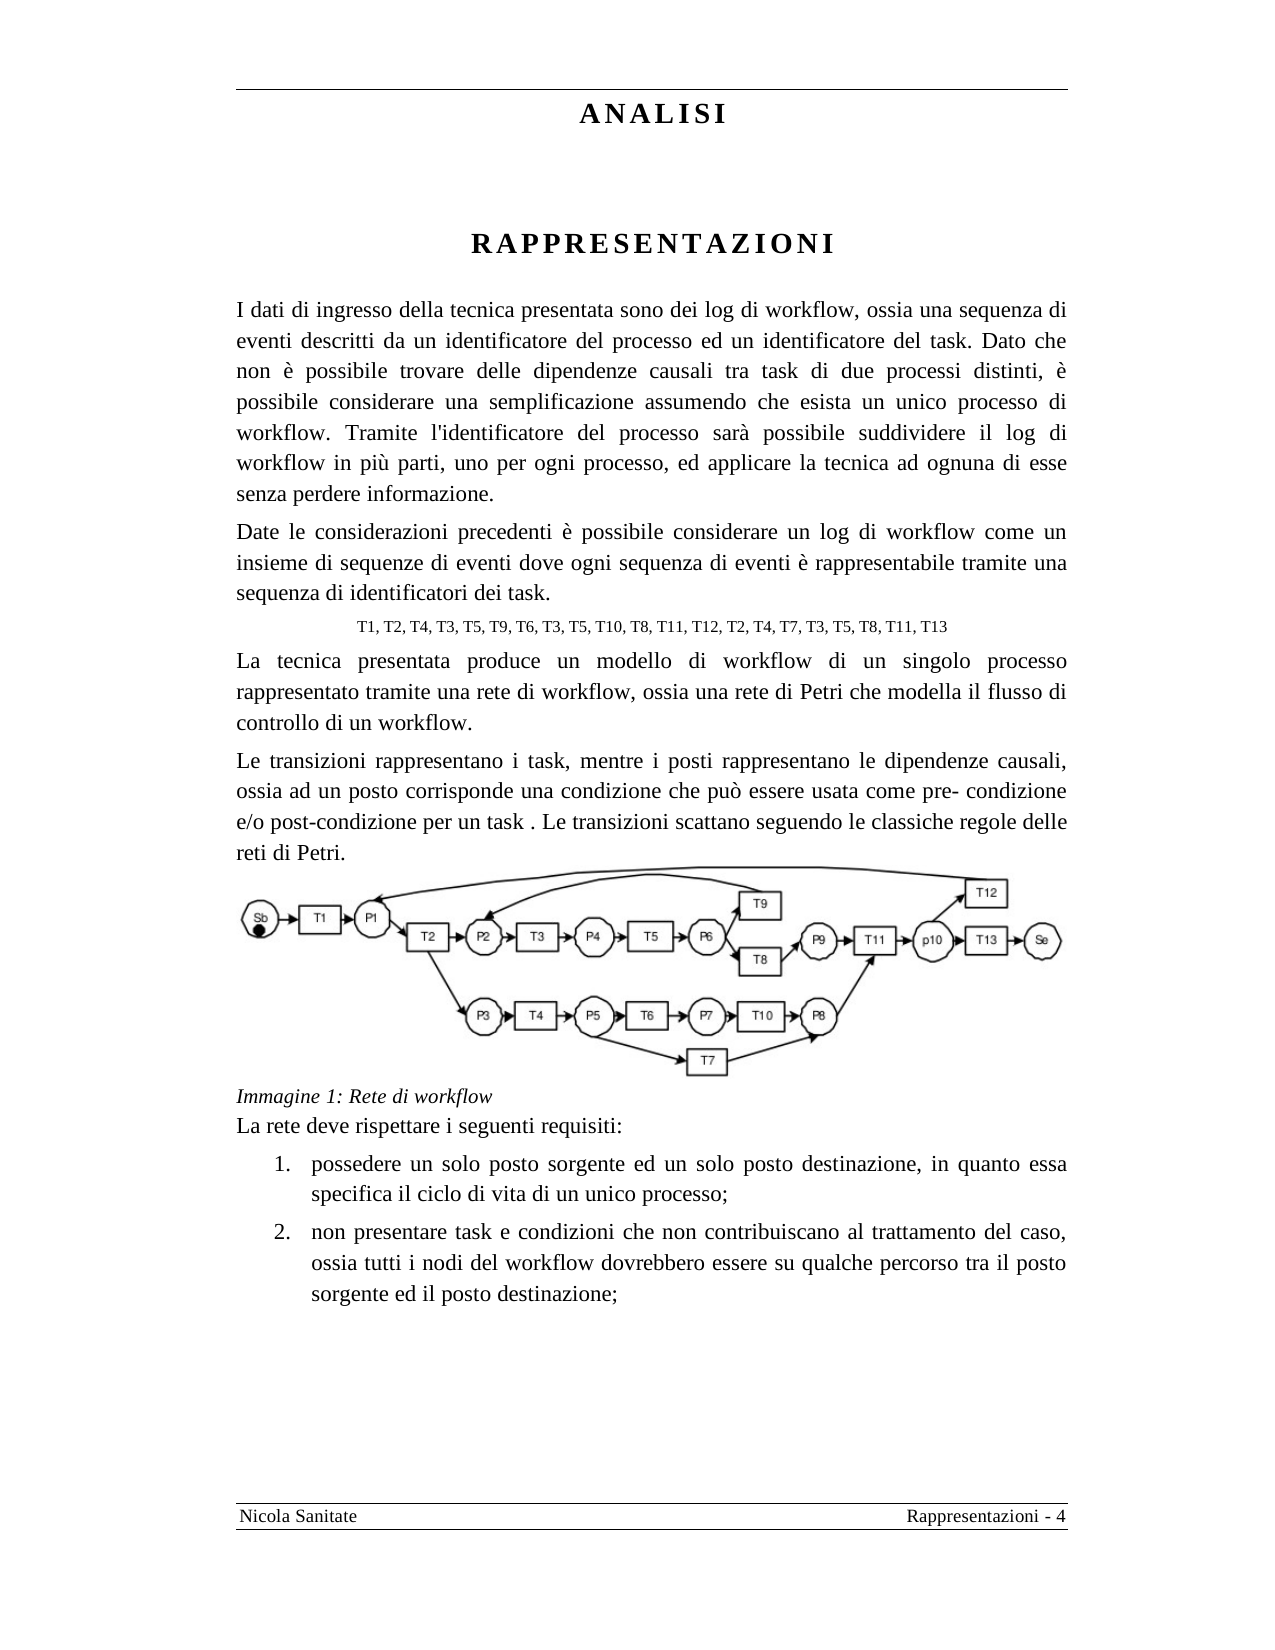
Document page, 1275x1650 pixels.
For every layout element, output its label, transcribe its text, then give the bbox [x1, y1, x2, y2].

list non presentare task e condizioni che non contribuiscano al trattamento del caso, ossia tutti i nodi del workflow dovrebbero essere su qualche percorso tra il posto sorgente ed il posto destinazione; [274, 1219, 1068, 1306]
text Immagine 1: Rete di workflow [236, 1079, 1068, 1108]
text Date le considerazioni precedenti è possibile considerare un log di workflow come un insieme di sequenze di eventi dove ogni sequenza di eventi è rappresentabile tramite una sequenza di identificatori dei task. [236, 519, 1068, 606]
subtitle Rappresentazioni [236, 227, 1068, 260]
text La tecnica presentata produce un modello di workflow di un singolo processo rappresentato tramite una rete di workflow, ossia una rete di Petri che modella il flusso di controllo di un workflow. [236, 648, 1068, 735]
text I dati di ingresso della tecnica presentata sono dei log di workflow, ossia una sequenza di eventi descritti da un identificatore del processo ed un identificatore del task. Dato che non è possibile trovare delle dipendenze causali tra task di due processi distinti, è possibile considerare una semplificazione assumendo che esista un unico processo di workflow. Tramite l'identificatore del processo sarà possibile suddividere il log di workflow in più parti, uno per ogni processo, ed applicare la tecnica ad ognuna di esse senza perdere informazione. [236, 297, 1068, 506]
picture [236, 865, 1069, 1079]
text T1, T2, T4, T3, T5, T9, T6, T3, T5, T10, T8, T11, T12, T2, T4, T7, T3, T5, T8, T11, T13 [236, 618, 1068, 636]
list possedere un solo posto sorgente ed un solo posto destinazione, in quanto essa specifica il ciclo di vita di un unico processo; [274, 1151, 1068, 1207]
text Le transizioni rappresentano i task, mentre i posti rappresentano le dipendenze causali, ossia ad un posto corrisponde una condizione che può essere usata come pre- condizione e/o post-condizione per un task . Le transizioni scattano seguendo le classiche regole delle reti di Petri. [236, 747, 1068, 865]
text La rete deve rispettare i seguenti requisiti: [236, 1108, 1068, 1138]
